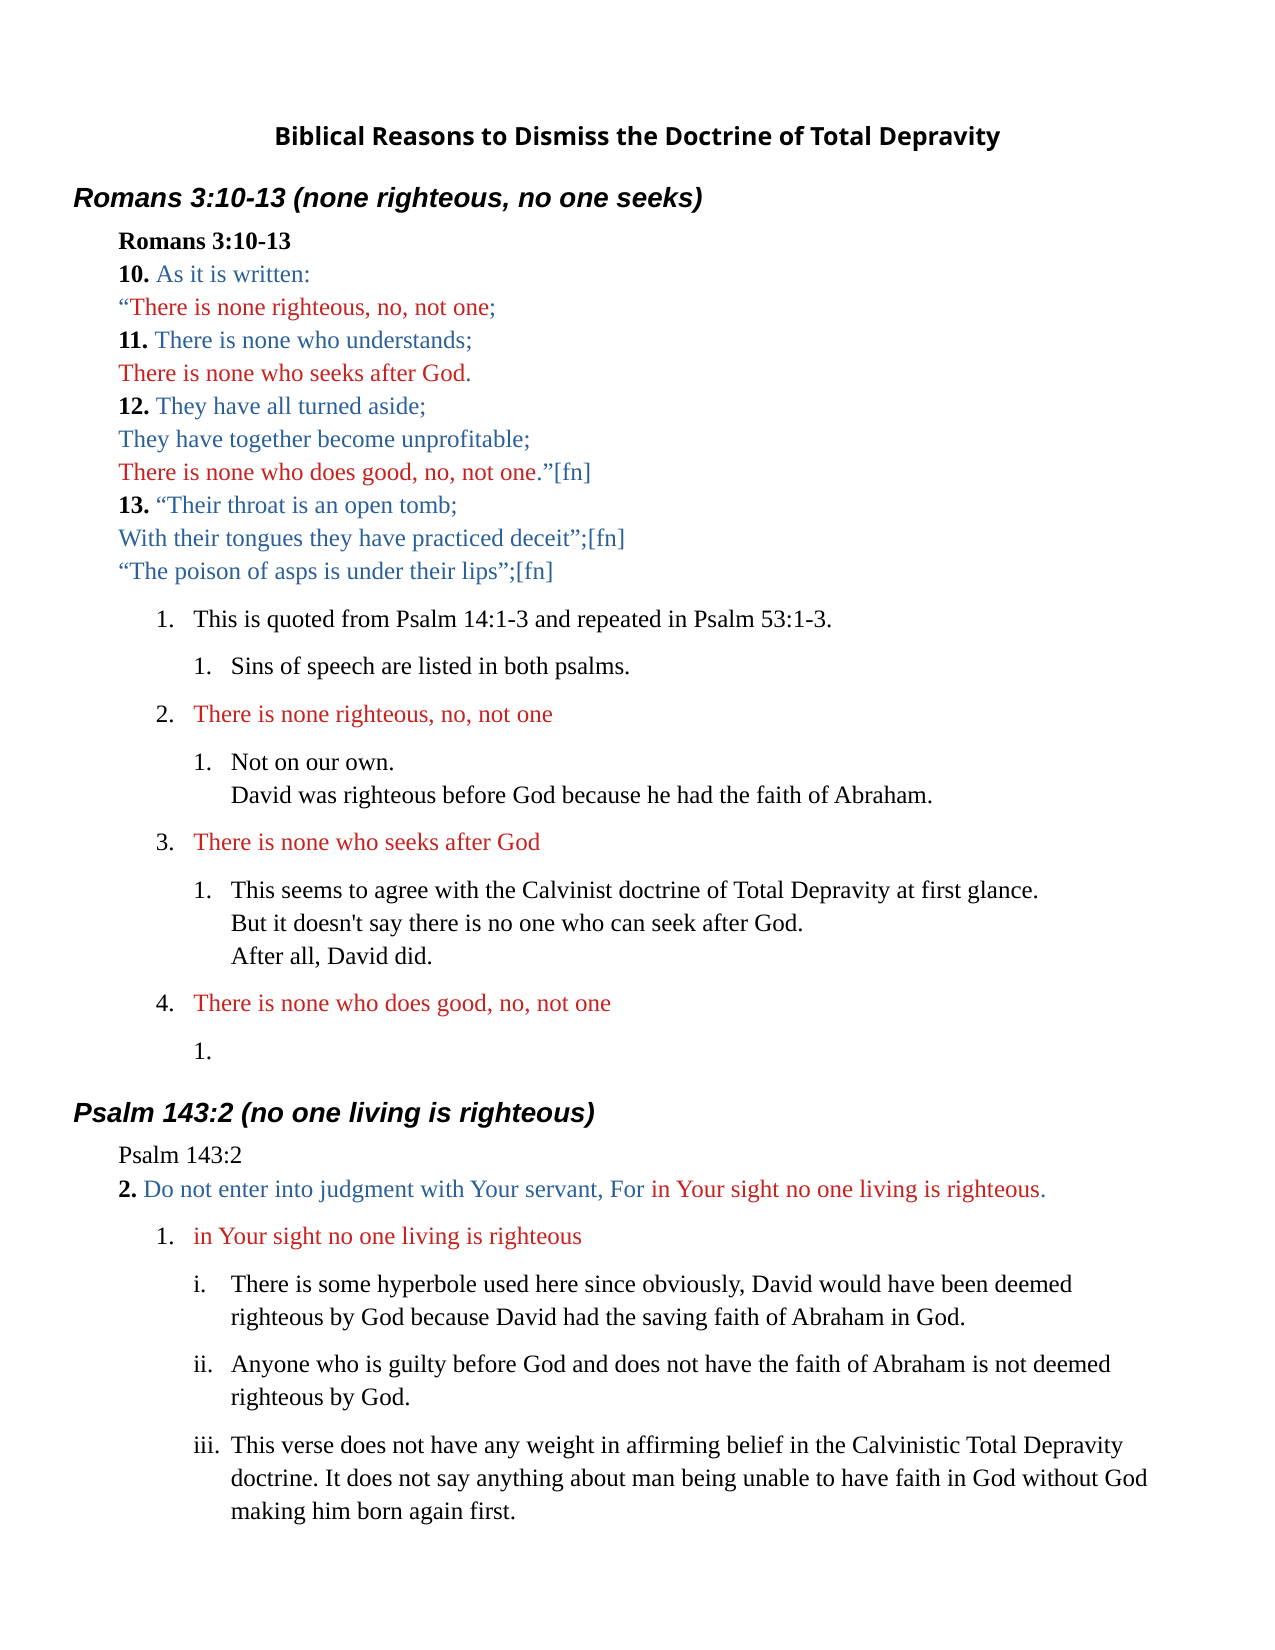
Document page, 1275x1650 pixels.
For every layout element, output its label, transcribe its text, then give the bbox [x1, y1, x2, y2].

subtitle Psalm 143:2 (no one living is righteous) [73, 1096, 1157, 1128]
list This is quoted from Psalm 14:1-3 and repeated in Psalm 53:1-3. [156, 604, 1157, 633]
list There is none who does good, no, not one [156, 988, 1157, 1017]
list There is some hyperbole used here since obviously, David would have been deemed righteous by God because David had the saving faith of Abraham in God. [193, 1269, 1157, 1331]
list in Your sight no one living is righteous [156, 1221, 1157, 1250]
text Romans 3:10-13 10. As it is written: “There is none righteous, no, not one; 11. There is none who understands; There is none who seeks after God. 12. They have all turned aside; They have together become unprofitable; There is none who does good, no, not one.”[fn] 13. “Their throat is an open tomb; With their tongues they have practiced deceit”;[fn] “The poison of asps is under their lips”;[fn] [118, 226, 1157, 585]
list Anyone who is guilty before God and does not have the faith of Abraham is not deemed righteous by God. [193, 1349, 1157, 1411]
list This verse does not have any weight in affirming belief in the Calvinistic Total Depravity doctrine. It does not say anything about man being unable to have faith in God without God making him born again first. [193, 1430, 1157, 1525]
list This seems to agree with the Calvinist doctrine of Total Depravity at first glance. But it doesn't say there is no one who can seek after God. After all, David did. [193, 875, 1157, 970]
list Not on our own. David was righteous before God because he had the faith of Abraham. [193, 747, 1157, 808]
text Psalm 143:2 2. Do not enter into judgment with Your servant, For in Your sight no one living is righteous. [118, 1141, 1157, 1202]
subtitle Romans 3:10-13 (none righteous, no one seeks) [73, 182, 1157, 213]
list Sins of speech are listed in both psalms. [193, 651, 1157, 680]
list There is none who seeks after God [156, 827, 1157, 856]
list There is none righteous, no, not one [156, 699, 1157, 728]
